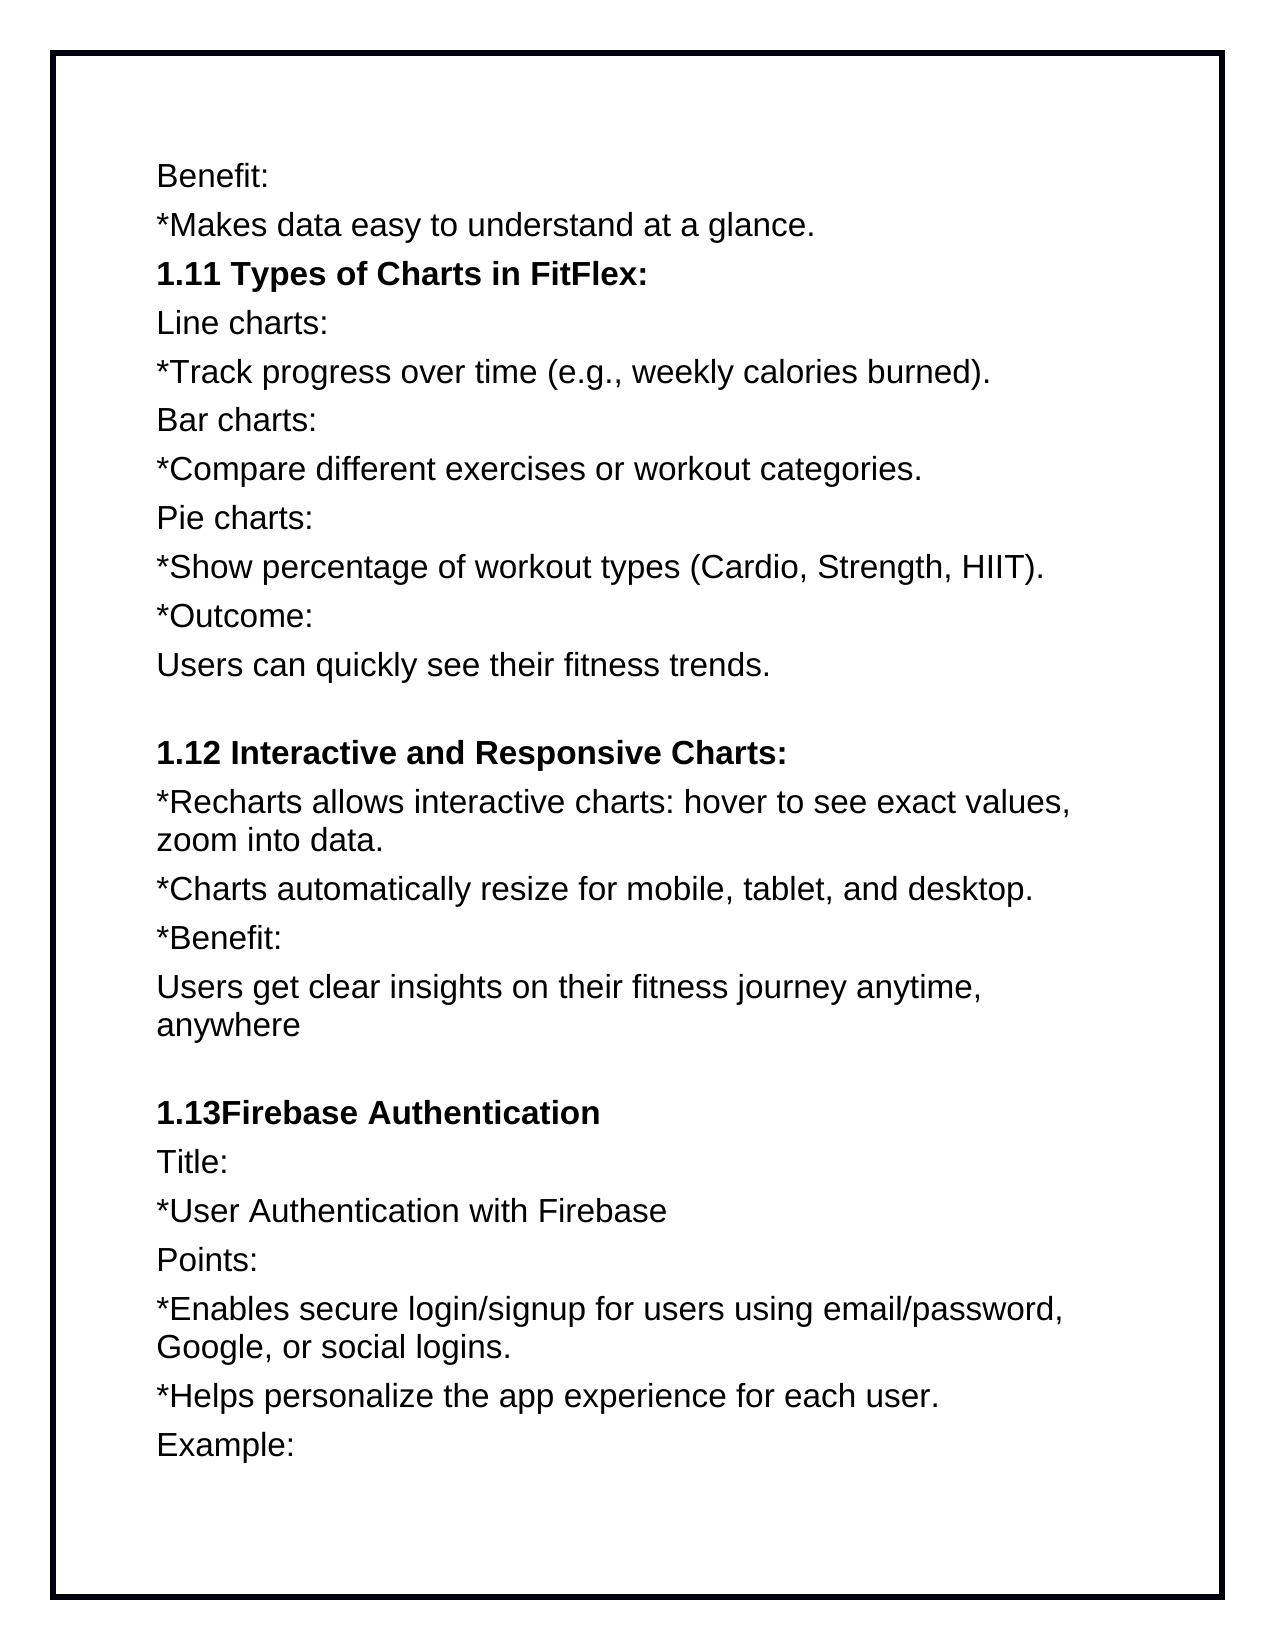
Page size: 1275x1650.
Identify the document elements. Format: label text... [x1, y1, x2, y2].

text *Outcome: [156, 596, 1119, 634]
text *User Authentication with Firebase [156, 1191, 1119, 1229]
text *Recharts allows interactive charts: hover to see exact values, zoom into data. [156, 782, 1119, 858]
text Line charts: [156, 303, 1119, 341]
text 1.13Firebase Authentication [156, 1093, 1119, 1132]
text 1.11 Types of Charts in FitFlex: [156, 254, 1119, 292]
text Benefit: [156, 156, 1119, 195]
text Points: [156, 1240, 1119, 1278]
text Example: [156, 1425, 1119, 1463]
text *Show percentage of workout types (Cardio, Strength, HIIT). [156, 547, 1119, 586]
text *Benefit: [156, 918, 1119, 956]
text Users can quickly see their fitness trends. [156, 645, 1119, 683]
text *Makes data easy to understand at a glance. [156, 205, 1119, 243]
text *Helps personalize the app experience for each user. [156, 1376, 1119, 1414]
text *Compare different exercises or workout categories. [156, 449, 1119, 488]
text *Track progress over time (e.g., weekly calories burned). [156, 352, 1119, 390]
text *Charts automatically resize for mobile, tablet, and desktop. [156, 869, 1119, 907]
text 1.12 Interactive and Responsive Charts: [156, 733, 1119, 771]
text *Enables secure login/signup for users using email/password, Google, or social logins. [156, 1288, 1119, 1365]
text Pie charts: [156, 498, 1119, 537]
text Users get clear insights on their fitness journey anytime, anywhere [156, 967, 1119, 1043]
text Title: [156, 1142, 1119, 1180]
text Bar charts: [156, 401, 1119, 439]
